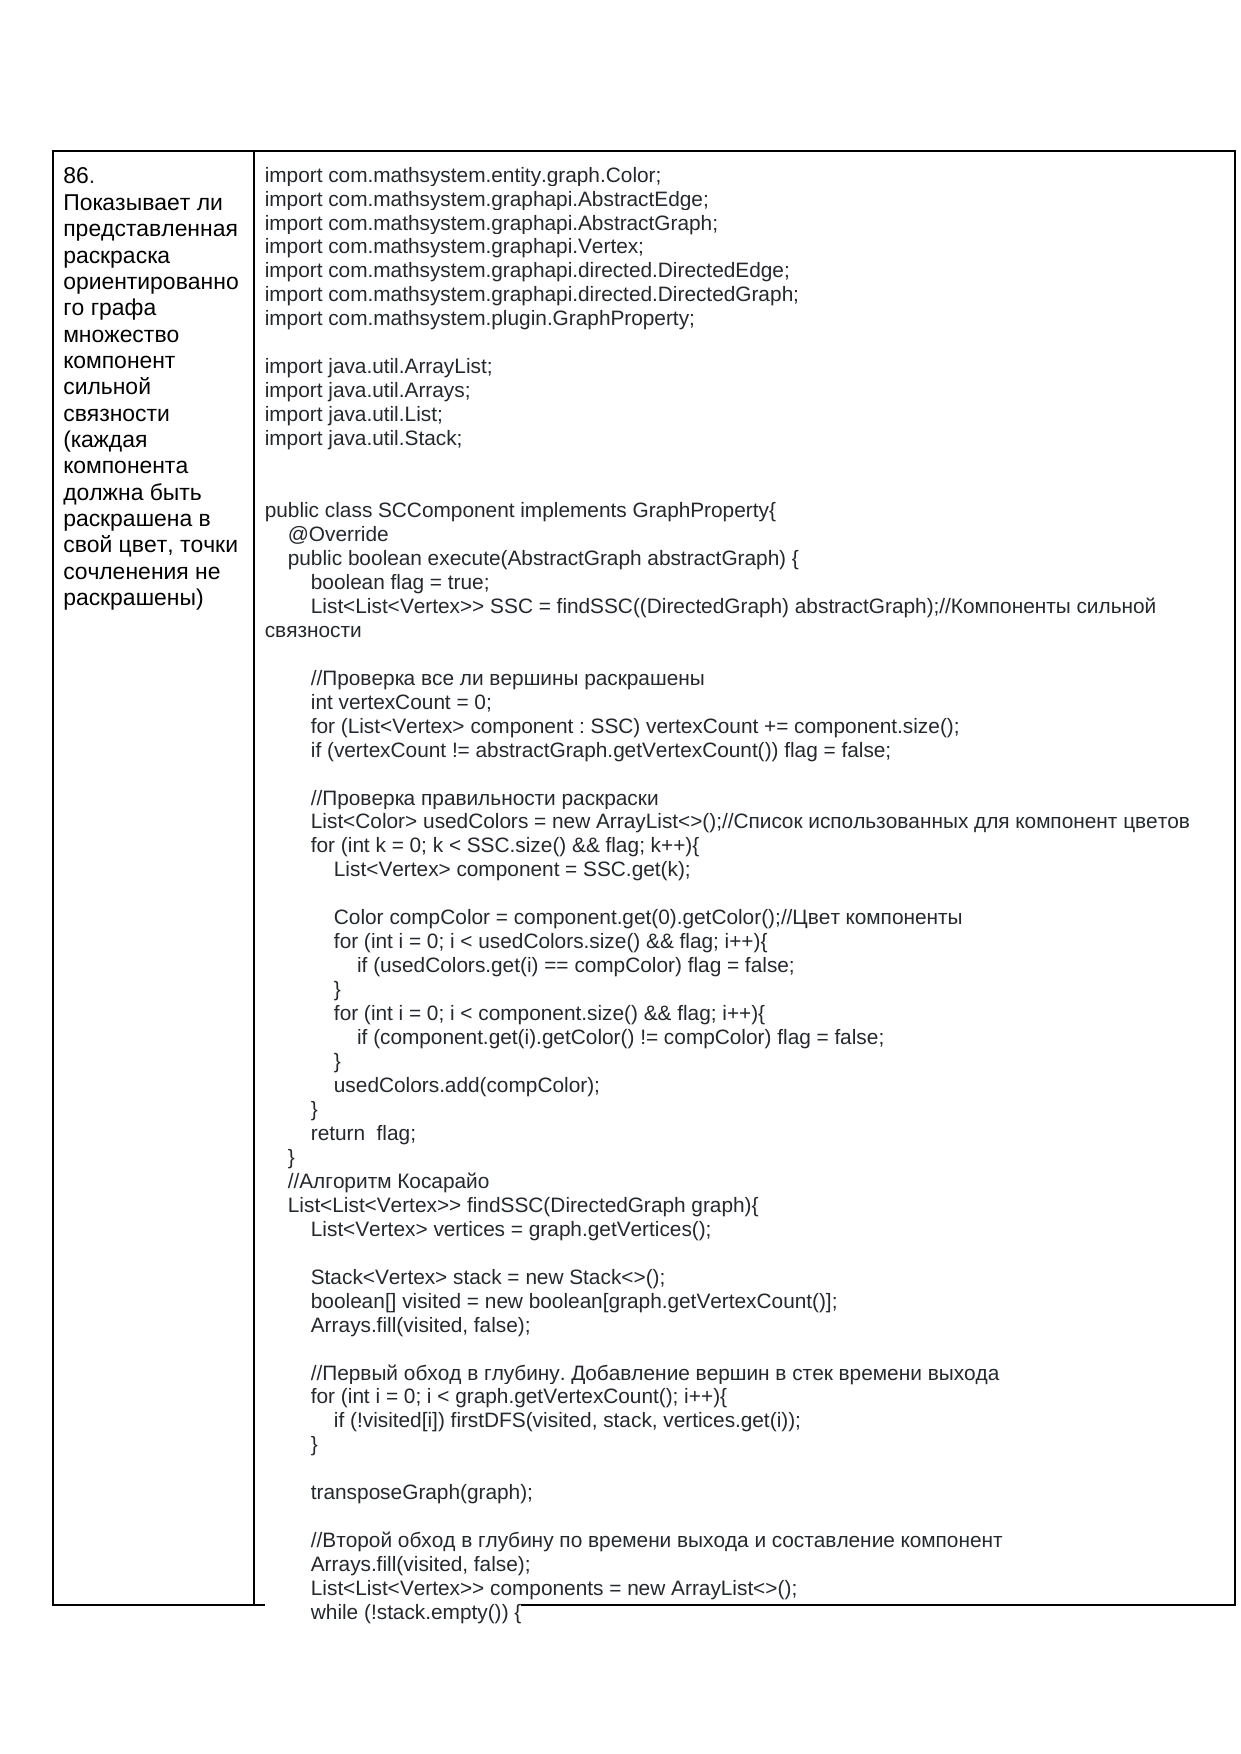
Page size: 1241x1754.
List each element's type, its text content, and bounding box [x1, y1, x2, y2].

table_header import com.mathsystem.entity.graph.Color; import com.mathsystem.graphapi.AbstractEdge; import com.mathsystem.graphapi.AbstractGraph; import com.mathsystem.graphapi.Vertex; import com.mathsystem.graphapi.directed.DirectedEdge; import com.mathsystem.graphapi.directed.DirectedGraph; import com.mathsystem.plugin.GraphProperty; import java.util.ArrayList; import java.util.Arrays; import java.util.List; import java.util.Stack; public class SCComponent implements GraphProperty{ @Override public boolean execute(AbstractGraph abstractGraph) { boolean flag = true; List<List<Vertex>> SSC = findSSC((DirectedGraph) abstractGraph);//Компоненты сильной связности //Проверка все ли вершины раскрашены int vertexCount = 0; for (List<Vertex> component : SSC) vertexCount += component.size(); if (vertexCount != abstractGraph.getVertexCount()) flag = false; //Проверка правильности раскраски List<Color> usedColors = new ArrayList<>();//Список использованных для компонент цветов for (int k = 0; k < SSC.size() && flag; k++){ List<Vertex> component = SSC.get(k); Color compColor = component.get(0).getColor();//Цвет компоненты for (int i = 0; i < usedColors.size() && flag; i++){ if (usedColors.get(i) == compColor) flag = false; } for (int i = 0; i < component.size() && flag; i++){ if (component.get(i).getColor() != compColor) flag = false; } usedColors.add(compColor); } return flag; } //Алгоритм Косарайо List<List<Vertex>> findSSC(DirectedGraph graph){ List<Vertex> vertices = graph.getVertices(); Stack<Vertex> stack = new Stack<>(); boolean[] visited = new boolean[graph.getVertexCount()]; Arrays.fill(visited, false); //Первый обход в глубину. Добавление вершин в стек времени выхода for (int i = 0; i < graph.getVertexCount(); i++){ if (!visited[i]) firstDFS(visited, stack, vertices.get(i)); } transposeGraph(graph); //Второй обход в глубину по времени выхода и составление компонент Arrays.fill(visited, false); List<List<Vertex>> components = new ArrayList<>(); while (!stack.empty()) { Vertex v = stack.pop(); if (!visited[v.getIndex()]) { List<Vertex> component = new ArrayList<>(); component.add(v); secondDFS(visited, component, v); components.add(component); } } return components; } void firstDFS(boolean[] visited, Stack<Vertex> stack, Vertex v){ visited[v.getIndex()] = true; List<AbstractEdge> edges = v.getEdgeList(); for (AbstractEdge edge : edges){ Vertex AdjVertex = edge.other(v); if (!visited[AdjVertex.getIndex()]) firstDFS(visited, stack, AdjVertex); } stack.push(v); } void transposeGraph(DirectedGraph graph){ List<Vertex> vertices = graph.getVertices(); //Степени нужны, чтобы не обрабатывать ребро дважды, т.к. обрабатонное ребро ставится на верх списка ребер Integer[] degree = new Integer[graph.getVertexCount()]; Arrays.fill(degree, 0); for (Vertex vert : vertices) degree[vert.getIndex()] = vert.getEdgeList().size(); for (Vertex vert : vertices){ List<AbstractEdge> edges = vert.getEdgeList(); List<AbstractEdge> toRemove = new ArrayList<>(); for (int i = 0; i < degree[vert.getIndex()]; i++){ DirectedEdge edge = (DirectedEdge) edges.get(i); DirectedEdge newEdge = new DirectedEdge(edge.getW(), edge.getV(), edge.getWeight(), edge.getColor(), edge.getLabel(), edge.getName()); toRemove.add(edge); edge.to().getEdgeList().add(newEdge); } //Удаляем транспонированные ребра из списка смежности for (AbstractEdge edge : toRemove) edges.remove(edge); } } void secondDFS(boolean[] visited, List<Vertex> component, Vertex v){ visited[v.getIndex()] = true; List<AbstractEdge> edges = v.getEdgeList(); for (AbstractEdge edge : edges){ Vertex AdjVertex = edge.other(v); if (!visited[AdjVertex.getIndex()]){ component.add(AdjVertex); secondDFS(visited,component,AdjVertex); } } } } [255, 152, 1234, 1604]
table_header 86. Показывает ли представленная раскраска ориентированного графа множество компонент сильной связности (каждая компонента должна быть раскрашена в свой цвет, точки сочленения не раскрашены) [54, 152, 253, 1604]
